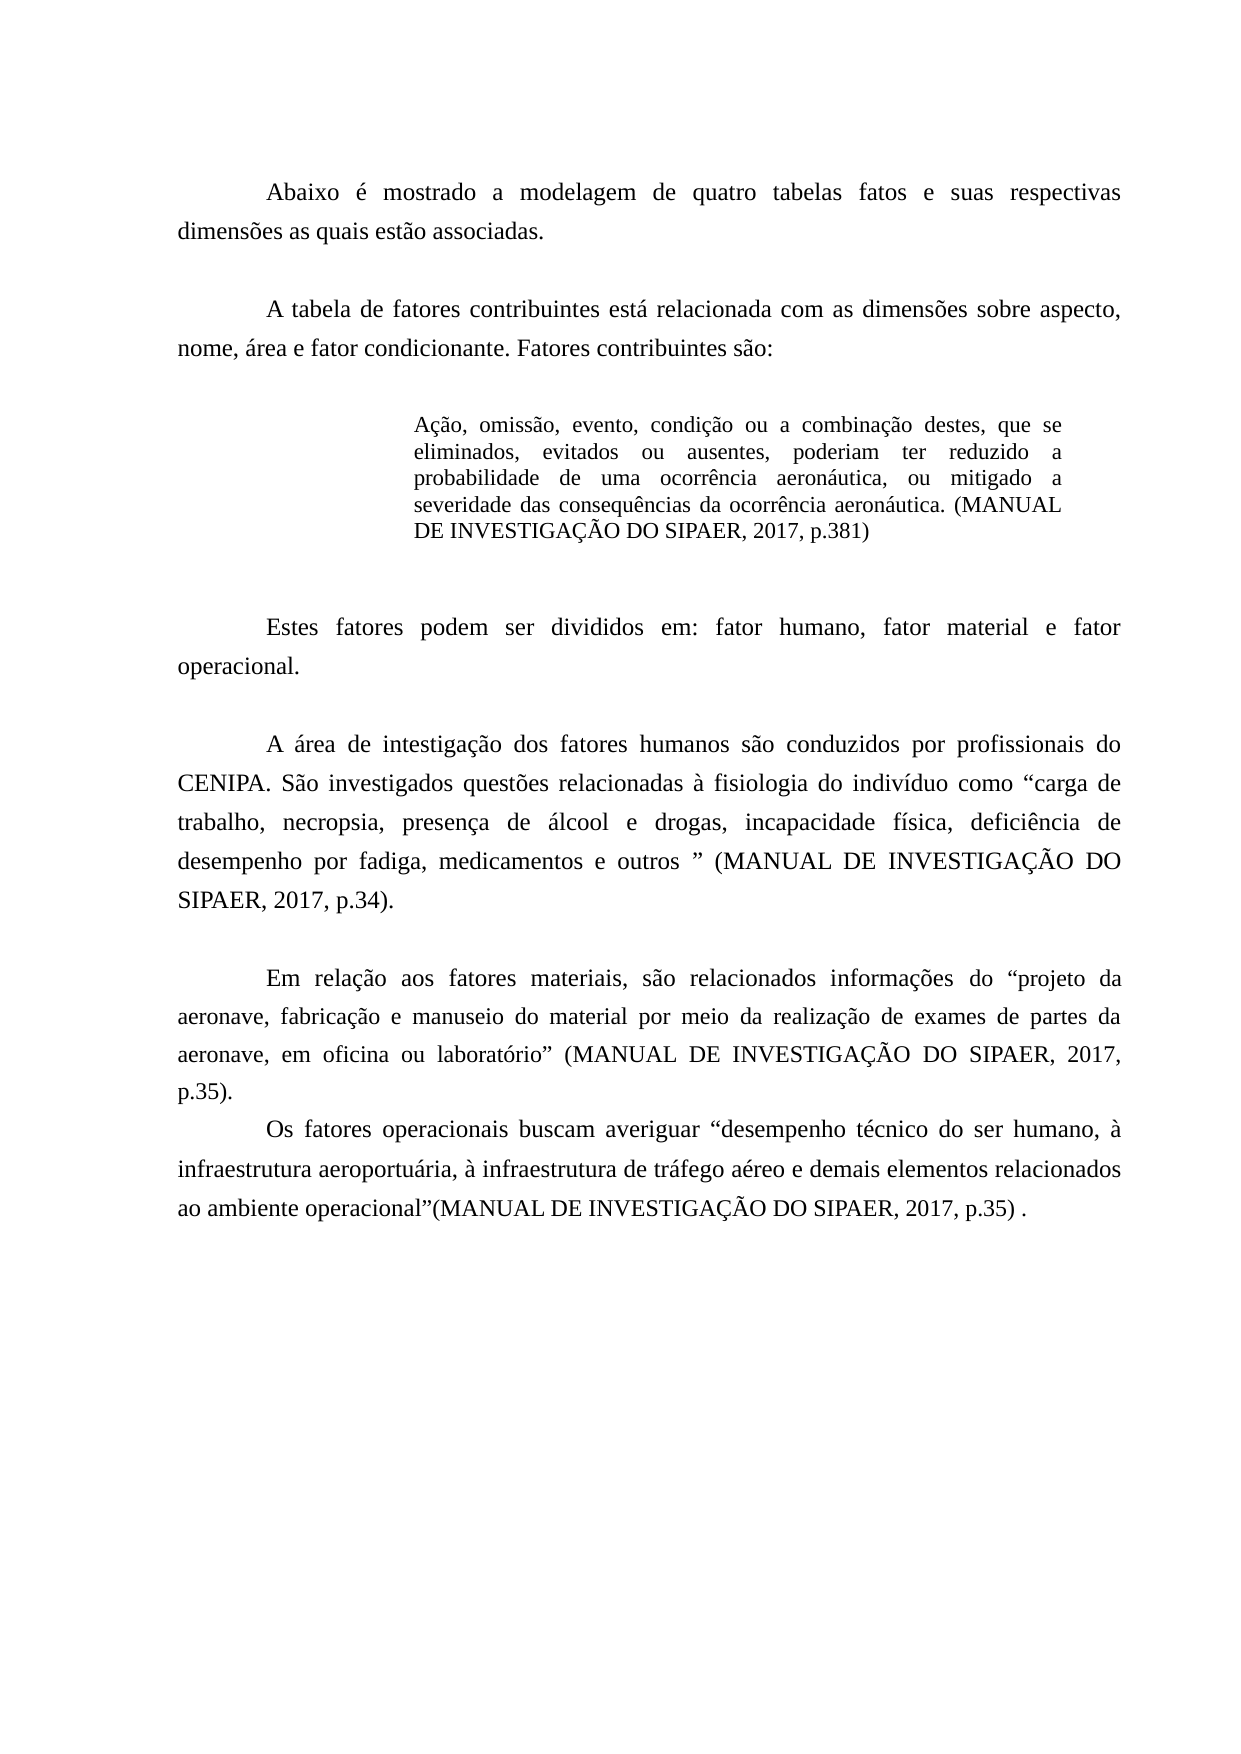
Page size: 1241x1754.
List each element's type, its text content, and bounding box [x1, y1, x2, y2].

text Ação, omissão, evento, condição ou a combinação destes, que se eliminados, evitados ou ausentes, poderiam ter reduzido a probabilidade de uma ocorrência aeronáutica, ou mitigado a severidade das consequências da ocorrência aeronáutica. (MANUAL DE INVESTIGAÇÃO DO SIPAER, 2017, p.381) [413, 412, 1063, 543]
text Os fatores operacionais buscam averiguar “desempenho técnico do ser humano, à infraestrutura aeroportuária, à infraestrutura de tráfego aéreo e demais elementos relacionados ao ambiente operacional”(MANUAL DE INVESTIGAÇÃO DO SIPAER, 2017, p.35) . [177, 1114, 1122, 1221]
text Estes fatores podem ser divididos em: fator humano, fator material e fator operacional. [177, 612, 1122, 680]
text A área de intestigação dos fatores humanos são conduzidos por profissionais do CENIPA. São investigados questões relacionadas à fisiologia do indivíduo como “carga de trabalho, necropsia, presença de álcool e drogas, incapacidade física, deficiência de desempenho por fadiga, medicamentos e outros ” (MANUAL DE INVESTIGAÇÃO DO SIPAER, 2017, p.34). [177, 729, 1122, 914]
text A tabela de fatores contribuintes está relacionada com as dimensões sobre aspecto, nome, área e fator condicionante. Fatores contribuintes são: [177, 294, 1122, 362]
text Abaixo é mostrado a modelagem de quatro tabelas fatos e suas respectivas dimensões as quais estão associadas. [177, 177, 1122, 245]
text Em relação aos fatores materiais, são relacionados informações do “projeto da aeronave, fabricação e manuseio do material por meio da realização de exames de partes da aeronave, em oficina ou laboratório” (MANUAL DE INVESTIGAÇÃO DO SIPAER, 2017, p.35). [177, 963, 1122, 1105]
